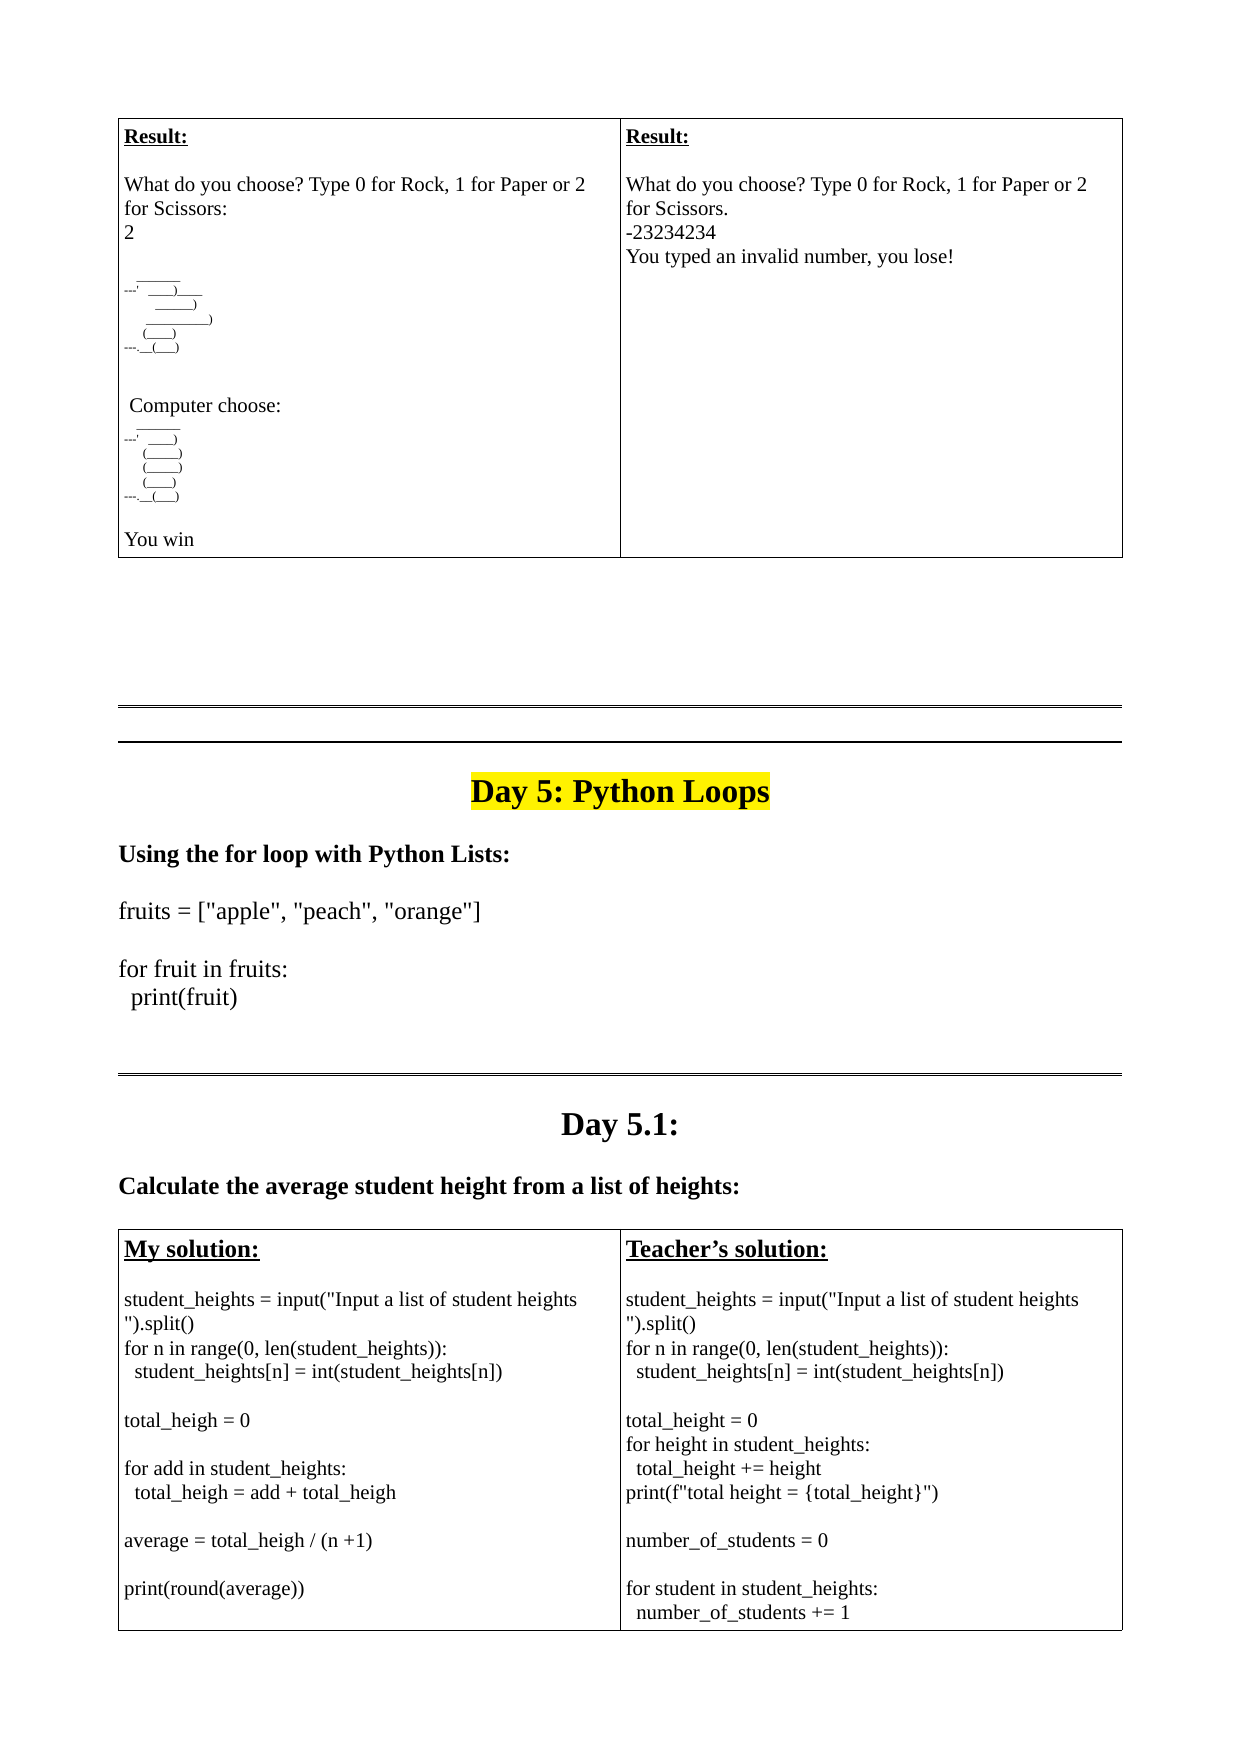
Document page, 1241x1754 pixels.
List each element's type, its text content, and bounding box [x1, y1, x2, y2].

table_header My solution: student_heights = input("Input a list of student heights ").split() for n in range(0, len(student_heights)): student_heights[n] = int(student_heights[n]) total_heigh = 0 for add in student_heights: total_heigh = add + total_heigh average = total_heigh / (n +1) print(round(average)) [119, 1230, 620, 1630]
text fruits = ["apple", "peach", "orange"] [118, 896, 1122, 925]
table_header Teacher’s solution: student_heights = input("Input a list of student heights ").split() for n in range(0, len(student_heights)): student_heights[n] = int(student_heights[n]) total_height = 0 for height in student_heights: total_height += height print(f"total height = {total_height}") number_of_students = 0 for student in student_heights: number_of_students += 1 [621, 1230, 1122, 1630]
text Using the for loop with Python Lists: [118, 839, 1122, 867]
table_cell Result: What do you choose? Type 0 for Rock, 1 for Paper or 2 for Scissors: 2 _______ ---' ____)____ ______) __________) (____) ---.__(___) Computer choose: _______ ---' ____) (_____) (_____) (____) ---.__(___) You win [119, 119, 620, 557]
text print(fruit) [118, 982, 1122, 1011]
table_cell Result: What do you choose? Type 0 for Rock, 1 for Paper or 2 for Scissors. -23234234 You typed an invalid number, you lose! [621, 119, 1122, 557]
text for fruit in fruits: [118, 954, 1122, 982]
text Calculate the average student height from a list of heights: [118, 1171, 1122, 1200]
text Day 5.1: [118, 1104, 1122, 1142]
text Day 5: Python Loops [118, 772, 1122, 810]
